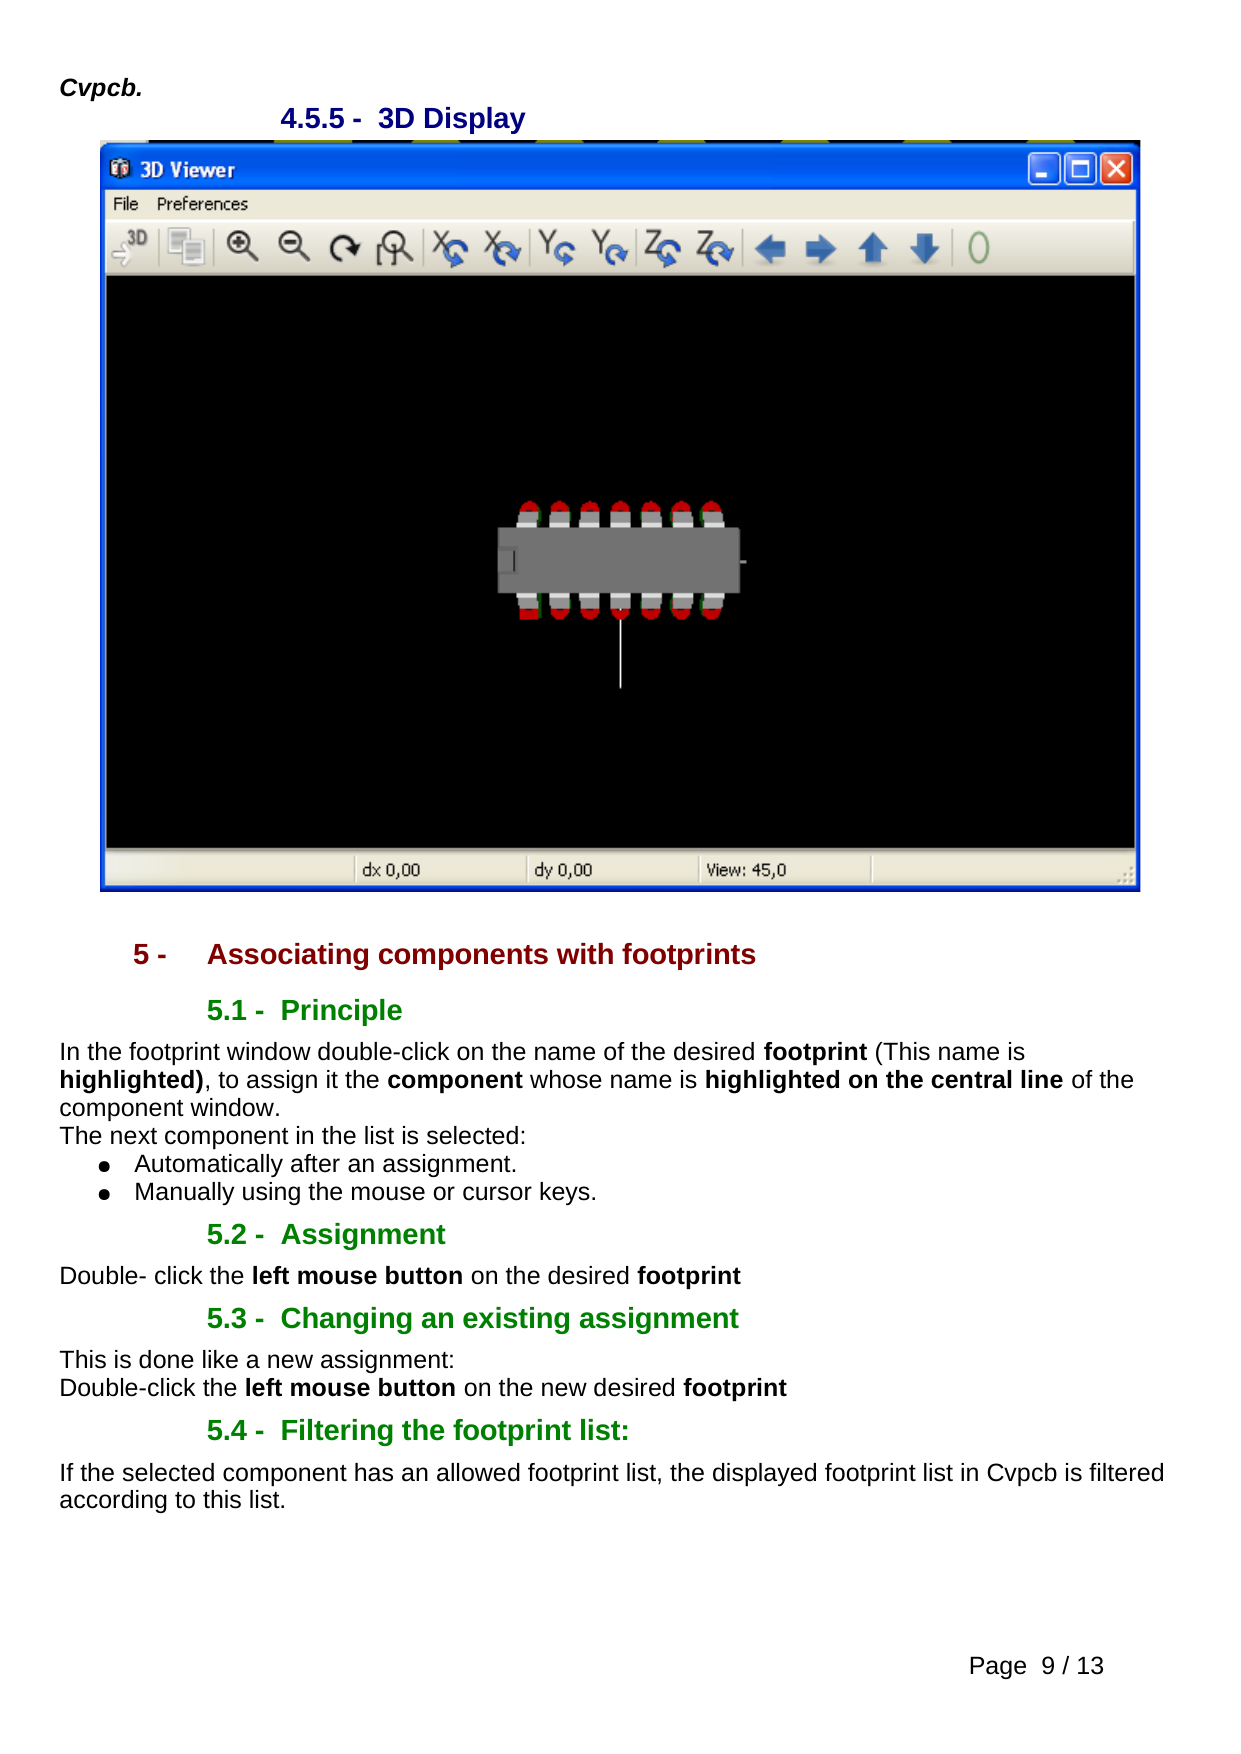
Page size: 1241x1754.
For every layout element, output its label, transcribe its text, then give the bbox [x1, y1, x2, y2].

subtitle Associating components with footprints [59, 938, 1181, 970]
text The next component in the list is selected: [59, 1122, 1181, 1150]
text Double-click the left mouse button on the new desired footprint [59, 1374, 1181, 1402]
subtitle Changing an existing assignment [133, 1302, 1181, 1334]
text In the footprint window double-click on the name of the desired footprint (This name is highlighted), to assign it the component whose name is highlighted on the central line of the component window. [59, 1038, 1181, 1122]
text If the selected component has an allowed footprint list, the displayed footprint list in Cvpcb is filtered according to this list. [59, 1458, 1181, 1514]
list Manually using the mouse or cursor keys. [97, 1178, 1181, 1206]
subtitle Principle [133, 994, 1181, 1026]
subtitle 3D Display [207, 102, 1181, 134]
picture [100, 140, 1141, 892]
text This is done like a new assignment: [59, 1346, 1181, 1374]
list Automatically after an assignment. [97, 1150, 1181, 1178]
text Double- click the left mouse button on the desired footprint [59, 1262, 1181, 1290]
subtitle Assignment [133, 1218, 1181, 1251]
subtitle Filtering the footprint list: [133, 1414, 1181, 1447]
